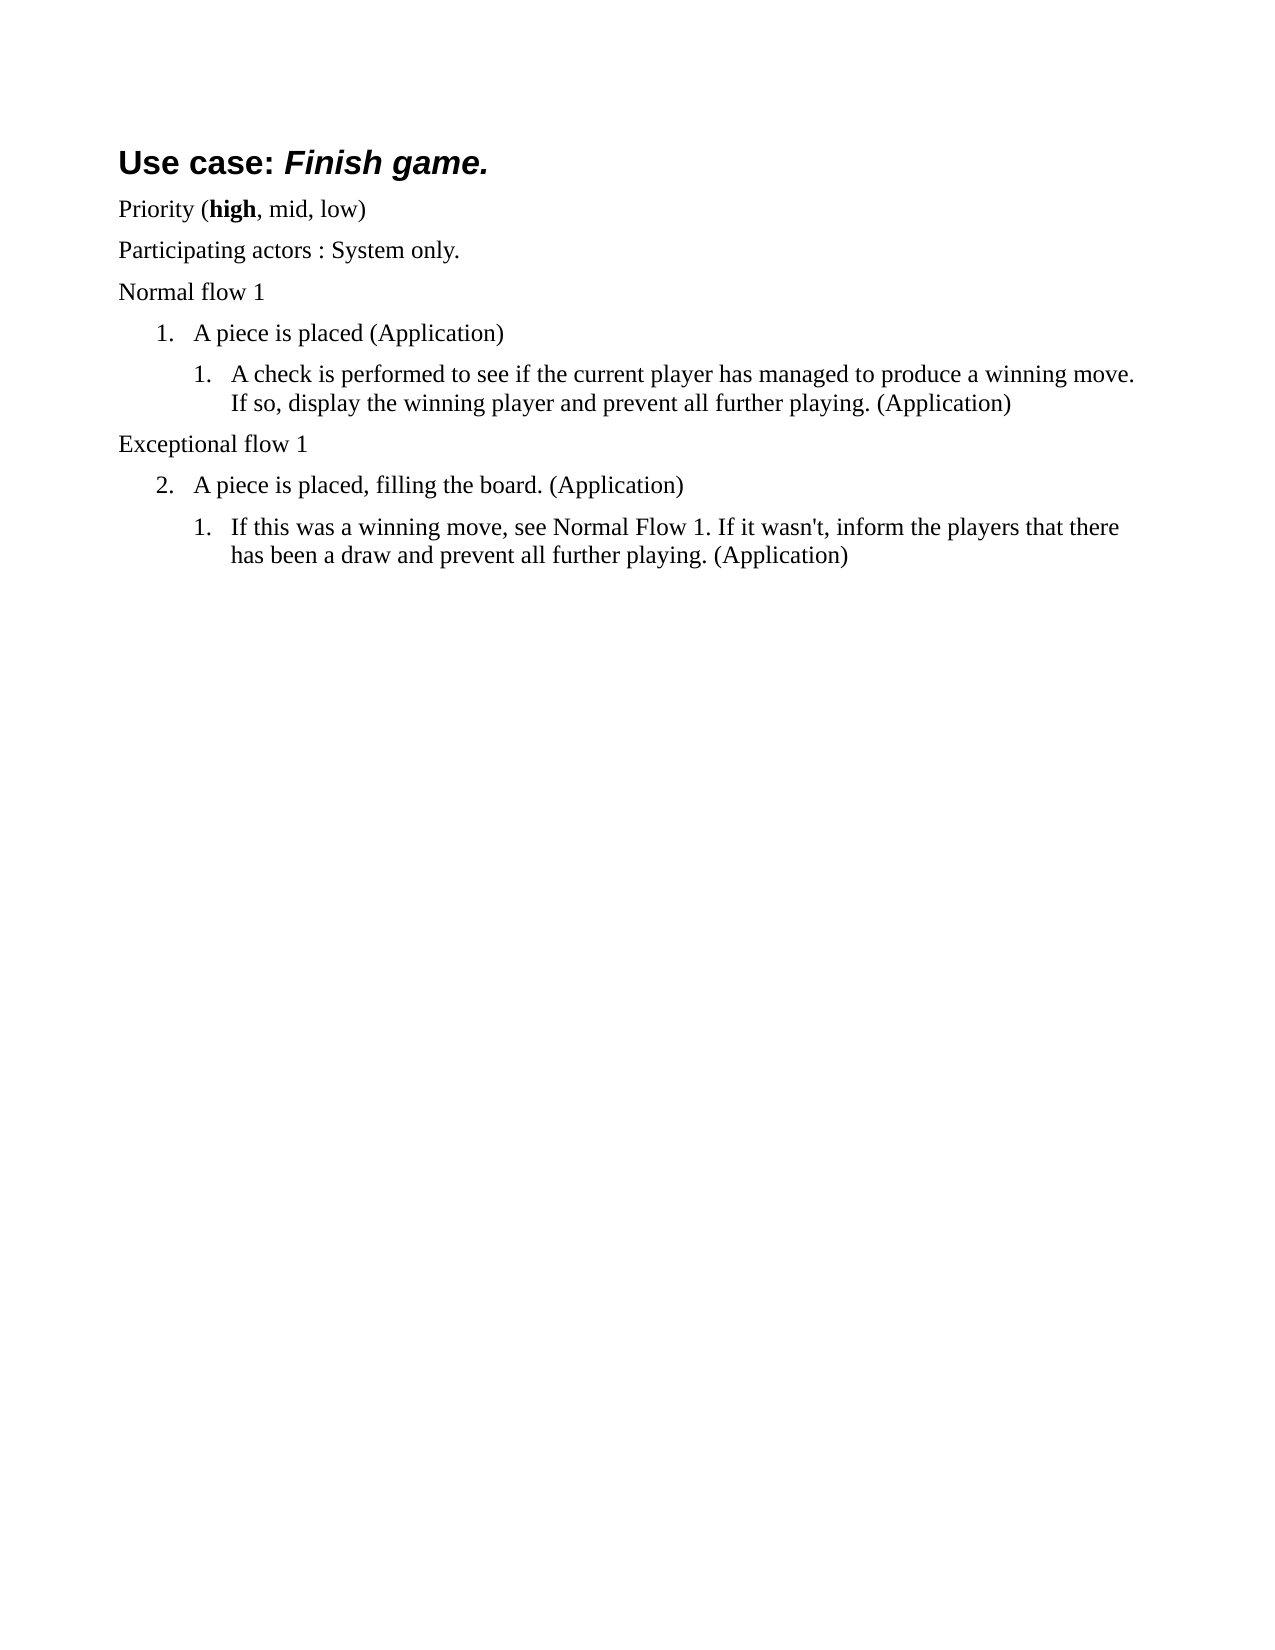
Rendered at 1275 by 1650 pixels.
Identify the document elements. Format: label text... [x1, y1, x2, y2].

subtitle Use case: Finish game. [118, 143, 1157, 182]
list A check is performed to see if the current player has managed to produce a winning move. If so, display the winning player and prevent all further playing. (Application) [193, 359, 1157, 417]
list A piece is placed (Application) [156, 318, 1157, 347]
list A piece is placed, filling the board. (Application) [156, 471, 1157, 499]
text Exceptional flow 1 [118, 429, 1157, 458]
text Priority (high, mid, low) [118, 194, 1157, 223]
text Normal flow 1 [118, 277, 1157, 306]
list If this was a winning move, see Normal Flow 1. If it wasn't, inform the players that there has been a draw and prevent all further playing. (Application) [193, 512, 1157, 569]
text Participating actors : System only. [118, 236, 1157, 264]
